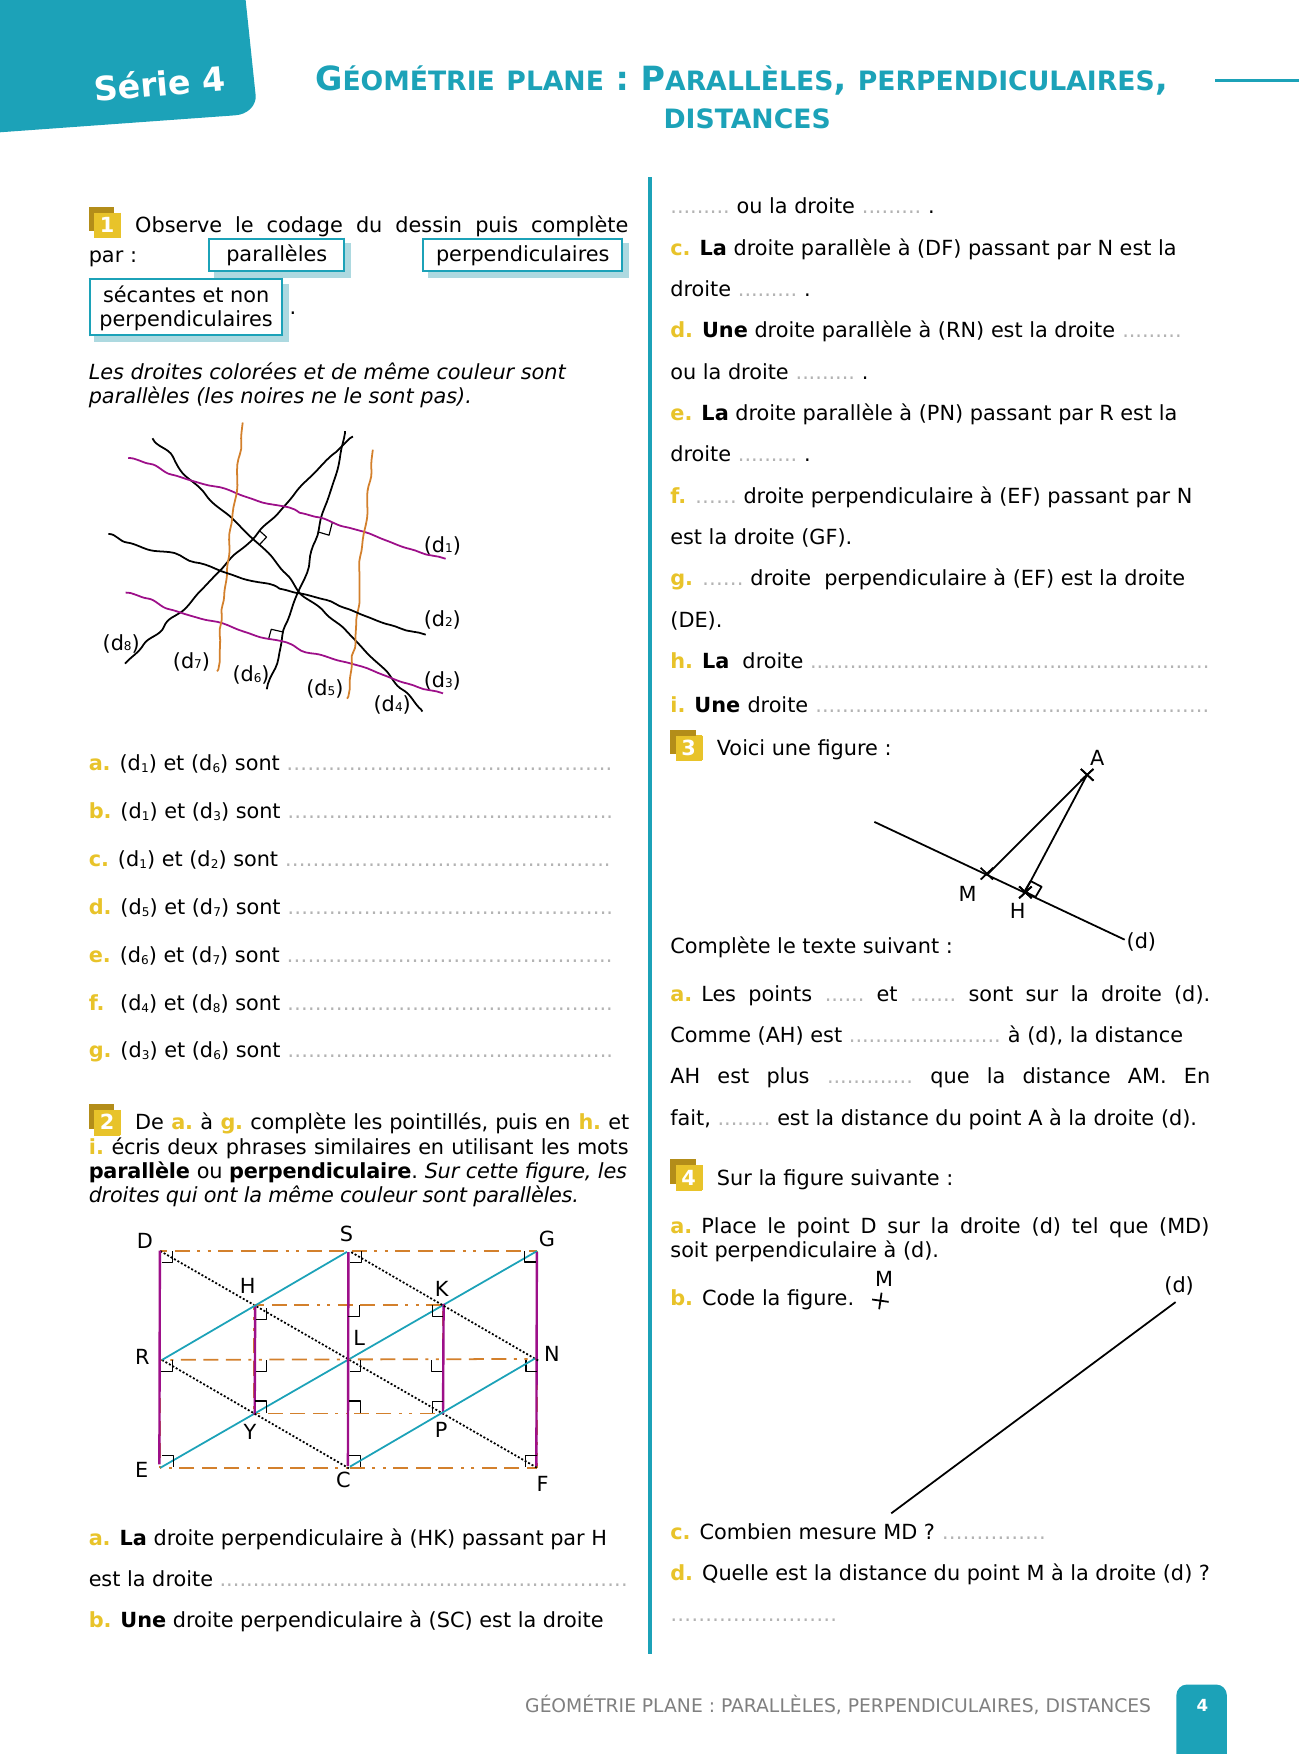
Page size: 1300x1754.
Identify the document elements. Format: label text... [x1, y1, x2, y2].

list parallèles [216, 242, 337, 267]
list (d5) et (d7) sont ……………………………………….. [88, 895, 629, 919]
list perpendiculaires [424, 242, 621, 267]
list Combien mesure MD ? …………… [670, 1503, 1211, 1544]
list (d6) et (d7) sont ……………………………………….. [88, 943, 629, 967]
subtitle De a. à g. complète les pointillés, puis en h. et i. écris deux phrases similaires en utilisant les mots parallèle ou perpendiculaire. Sur cette figure, les droites qui ont la même couleur sont parallèles. [88, 1104, 629, 1207]
list (d3) et (d6) sont ……………………………………….. [88, 1038, 629, 1063]
text Les droites colorées et de même couleur sont parallèles (les noires ne le sont pas). [88, 360, 629, 408]
list Une droite [670, 676, 1211, 718]
list …… droite perpendiculaire à (EF) passant par N est la droite (GF). [670, 467, 1211, 549]
list (d1) et (d3) sont ……………………………………….. [88, 799, 629, 823]
list (d1) et (d6) sont ……………………………………….. [88, 751, 629, 776]
list Code la figure. [670, 1286, 1211, 1310]
list AH est plus ............. que la distance AM. En fait, ........ est la distance du point A à la droite (d). [670, 1047, 1211, 1130]
list Quelle est la distance du point M à la droite (d) ? …………………… [670, 1544, 1211, 1627]
subtitle Observe le codage du dessin puis complète par : . [88, 207, 629, 342]
list sécantes et non perpendiculaires [91, 283, 281, 331]
list Voici une figure : [670, 729, 1211, 760]
list Une droite parallèle à (RN) est la droite ......... ou la droite ......... . [670, 301, 1211, 384]
list …… droite perpendiculaire à (EF) est la droite (DE). [670, 549, 1211, 632]
list (d4) et (d8) sont ……………………………………….. [88, 991, 629, 1015]
list La droite [670, 632, 1211, 673]
list (d1) et (d2) sont ……………………………………….. [88, 847, 629, 871]
list Les points ...... et ....... sont sur la droite (d). Comme (AH) est ....................... à (d), la distance [670, 964, 1211, 1047]
list La droite perpendiculaire à (HK) passant par H est la droite [88, 1508, 629, 1591]
list Une droite perpendiculaire à (SC) est la droite [88, 1591, 629, 1632]
list La droite parallèle à (DF) passant par N est la droite ......... . [670, 218, 1211, 301]
text Complète le texte suivant : [670, 934, 1211, 958]
subtitle Sur la figure suivante : [696, 1159, 1211, 1190]
list ......... ou la droite ......... . [670, 177, 1211, 218]
list Place le point D sur la droite (d) tel que (MD) soit perpendiculaire à (d). [670, 1214, 1211, 1262]
list La droite parallèle à (PN) passant par R est la droite ......... . [670, 384, 1211, 467]
